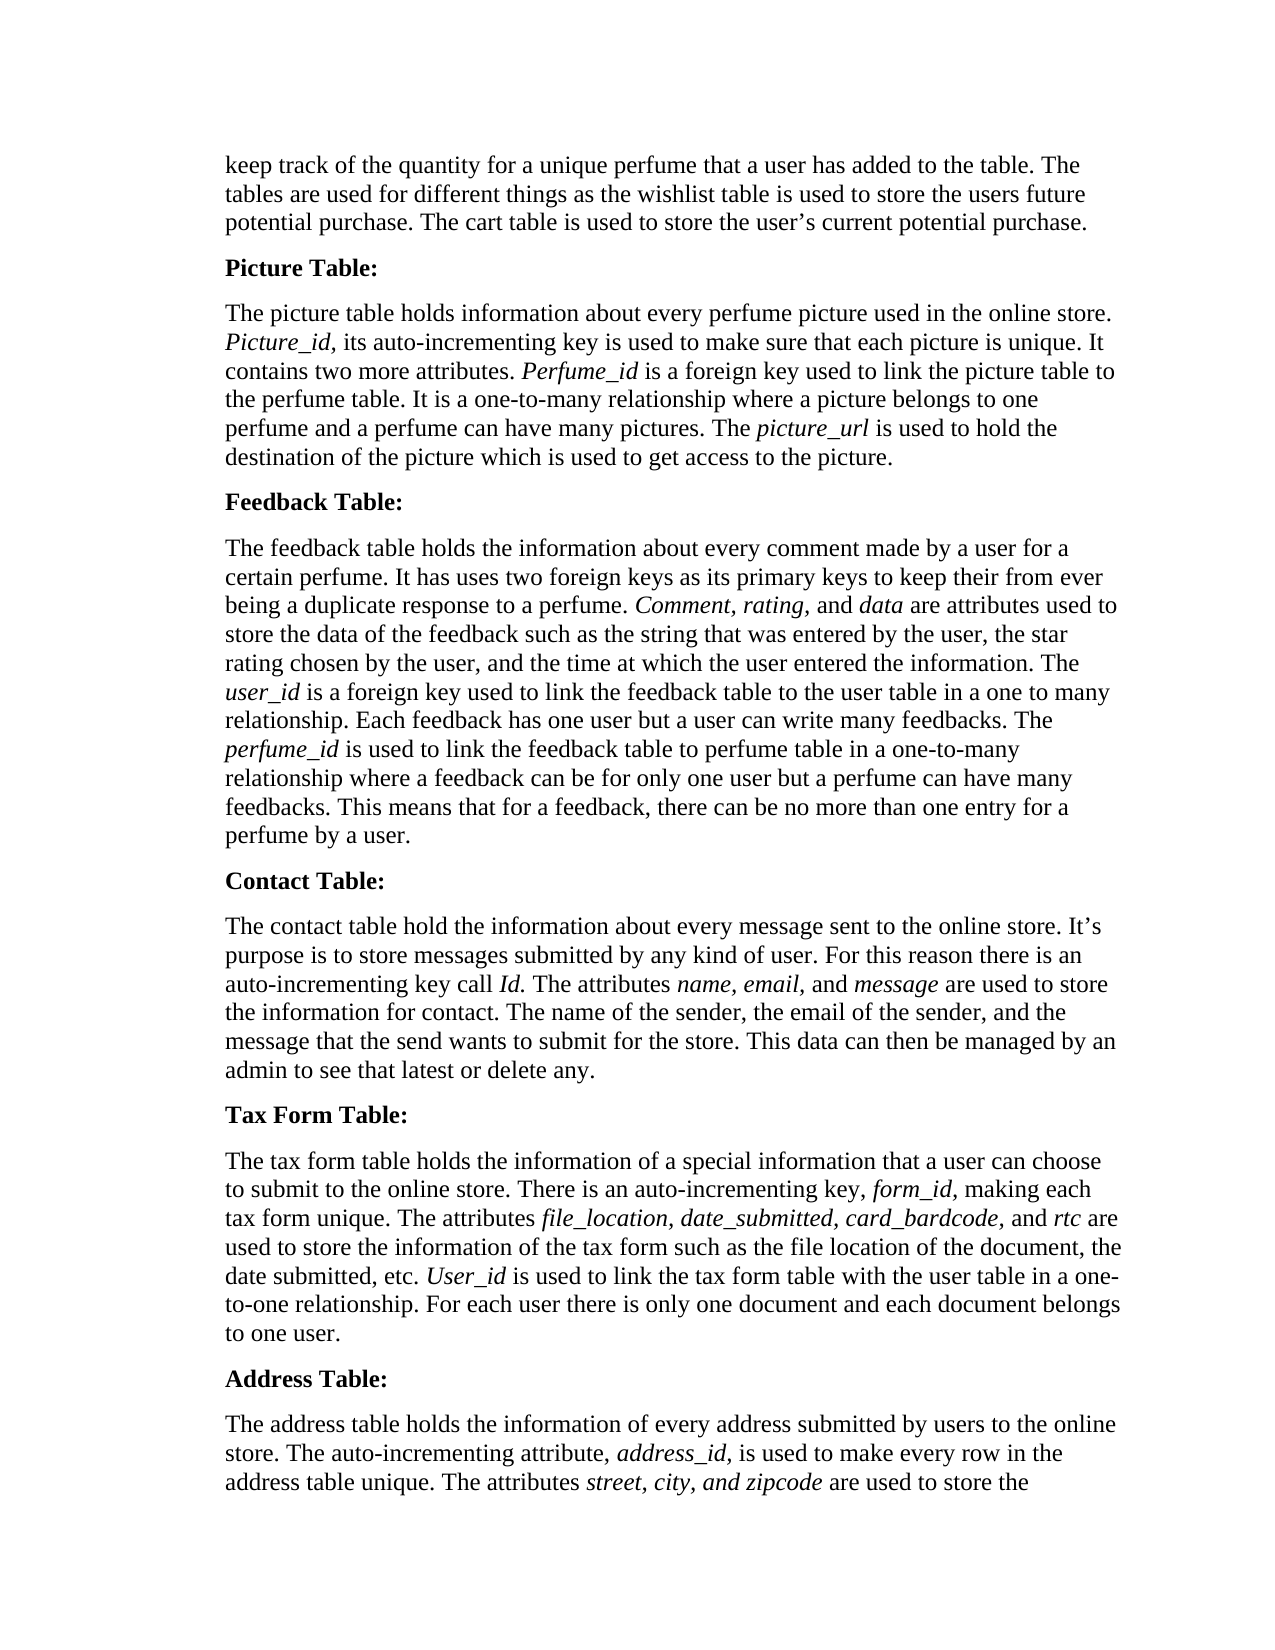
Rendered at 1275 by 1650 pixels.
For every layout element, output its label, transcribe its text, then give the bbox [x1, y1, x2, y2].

text The feedback table holds the information about every comment made by a user for a certain perfume. It has uses two foreign keys as its primary keys to keep their from ever being a duplicate response to a perfume. Comment, rating, and data are attributes used to store the data of the feedback such as the string that was entered by the user, the star rating chosen by the user, and the time at which the user entered the information. The user_id is a foreign key used to link the feedback table to the user table in a one to many relationship. Each feedback has one user but a user can write many feedbacks. The perfume_id is used to link the feedback table to perfume table in a one-to-many relationship where a feedback can be for only one user but a perfume can have many feedbacks. This means that for a feedback, there can be no more than one entry for a perfume by a user. [225, 533, 1125, 849]
text keep track of the quantity for a unique perfume that a user has added to the table. The tables are used for different things as the wishlist table is used to store the users future potential purchase. The cart table is used to store the user’s current potential purchase. [225, 150, 1125, 236]
text Contact Table: [225, 866, 1125, 894]
text Feedback Table: [225, 487, 1125, 516]
text The tax form table holds the information of a special information that a user can choose to submit to the online store. There is an auto-incrementing key, form_id, making each tax form unique. The attributes file_location, date_submitted, card_bardcode, and rtc are used to store the information of the tax form such as the file location of the document, the date submitted, etc. User_id is used to link the tax form table with the user table in a one-to-one relationship. For each user there is only one document and each document belongs to one user. [225, 1146, 1125, 1347]
text The address table holds the information of every address submitted by users to the online store. The auto-incrementing attribute, address_id, is used to make every row in the address table unique. The attributes street, city, and zipcode are used to store the [225, 1409, 1125, 1495]
text Tax Form Table: [225, 1100, 1125, 1129]
text Picture Table: [225, 253, 1125, 282]
text Address Table: [225, 1364, 1125, 1392]
text The picture table holds information about every perfume picture used in the online store. Picture_id, its auto-incrementing key is used to make sure that each picture is unique. It contains two more attributes. Perfume_id is a foreign key used to link the picture table to the perfume table. It is a one-to-many relationship where a picture belongs to one perfume and a perfume can have many pictures. The picture_url is used to hold the destination of the picture which is used to get access to the picture. [225, 298, 1125, 471]
text The contact table hold the information about every message sent to the online store. It’s purpose is to store messages submitted by any kind of user. For this reason there is an auto-incrementing key call Id. The attributes name, email, and message are used to store the information for contact. The name of the sender, the email of the sender, and the message that the send wants to submit for the store. This data can then be managed by an admin to see that latest or delete any. [225, 911, 1125, 1084]
